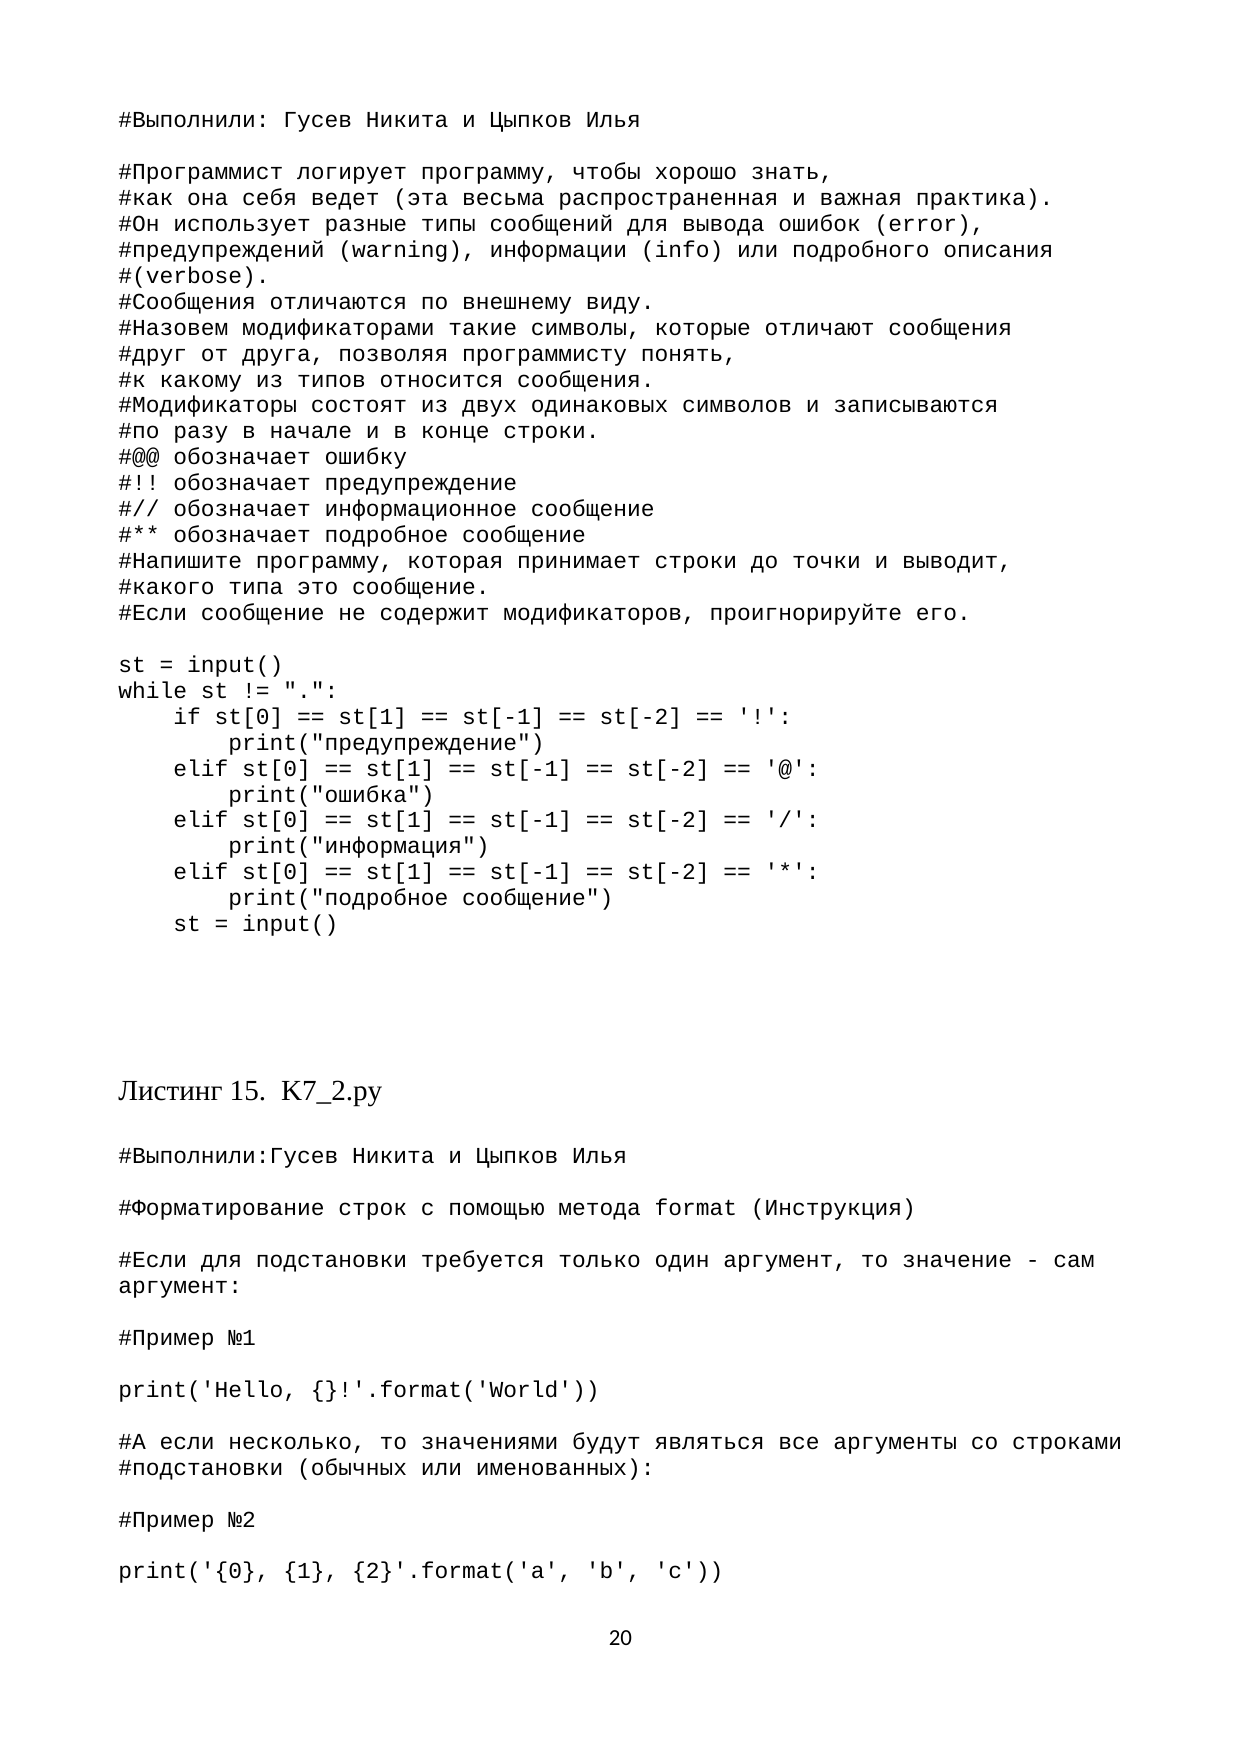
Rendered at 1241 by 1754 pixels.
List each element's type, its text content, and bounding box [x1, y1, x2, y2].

text elif st[0] == st[1] == st[-1] == st[-2] == '/': [118, 809, 1122, 835]
text #Модификаторы состоят из двух одинаковых символов и записываются [118, 394, 1122, 420]
text #Назовем модификаторами такие символы, которые отличают сообщения [118, 316, 1122, 342]
text #к какому из типов относится сообщения. [118, 368, 1122, 394]
text Листинг 15. K7_2.py [118, 1073, 1122, 1106]
text if st[0] == st[1] == st[-1] == st[-2] == '!': [118, 705, 1122, 731]
text #подстановки (обычных или именованных): [118, 1456, 1122, 1482]
text #Напишите программу, которая принимает строки до точки и выводит, [118, 549, 1122, 575]
text #друг от друга, позволяя программисту понять, [118, 342, 1122, 368]
text #Выполнили:Гусев Никита и Цыпков Илья [118, 1145, 1122, 1171]
text #Программист логирует программу, чтобы хорошо знать, [118, 160, 1122, 186]
text print('Hello, {}!'.format('World')) [118, 1378, 1122, 1404]
text print("информация") [118, 835, 1122, 861]
text #Сообщения отличаются по внешнему виду. [118, 290, 1122, 316]
text elif st[0] == st[1] == st[-1] == st[-2] == '*': [118, 861, 1122, 887]
text #какого типа это сообщение. [118, 575, 1122, 601]
text #А если несколько, то значениями будут являться все аргументы со строками [118, 1430, 1122, 1456]
text print('{0}, {1}, {2}'.format('a', 'b', 'c')) [118, 1560, 1122, 1586]
text #Пример №1 [118, 1326, 1122, 1352]
text #Если для подстановки требуется только один аргумент, то значение - сам аргумент: [118, 1248, 1122, 1300]
text #Он использует разные типы сообщений для вывода ошибок (error), [118, 212, 1122, 238]
text elif st[0] == st[1] == st[-1] == st[-2] == '@': [118, 757, 1122, 783]
text st = input() [118, 653, 1122, 679]
text #Форматирование строк с помощью метода format (Инструкция) [118, 1197, 1122, 1223]
text print("предупреждение") [118, 731, 1122, 757]
text #как она себя ведет (эта весьма распространенная и важная практика). [118, 186, 1122, 212]
text #Выполнили: Гусев Никита и Цыпков Илья [118, 108, 1122, 134]
text print("подробное сообщение") [118, 887, 1122, 913]
text #** обозначает подробное сообщение [118, 523, 1122, 549]
text #по разу в начале и в конце строки. [118, 420, 1122, 446]
text #!! обозначает предупреждение [118, 472, 1122, 498]
text #Если сообщение не содержит модификаторов, проигнорируйте его. [118, 601, 1122, 627]
text st = input() [118, 913, 1122, 938]
text while st != ".": [118, 679, 1122, 705]
text #@@ обозначает ошибку [118, 446, 1122, 472]
text #// обозначает информационное сообщение [118, 498, 1122, 523]
text #предупреждений (warning), информации (info) или подробного описания #(verbose). [118, 238, 1122, 290]
text #Пример №2 [118, 1508, 1122, 1534]
text print("ошибка") [118, 783, 1122, 809]
